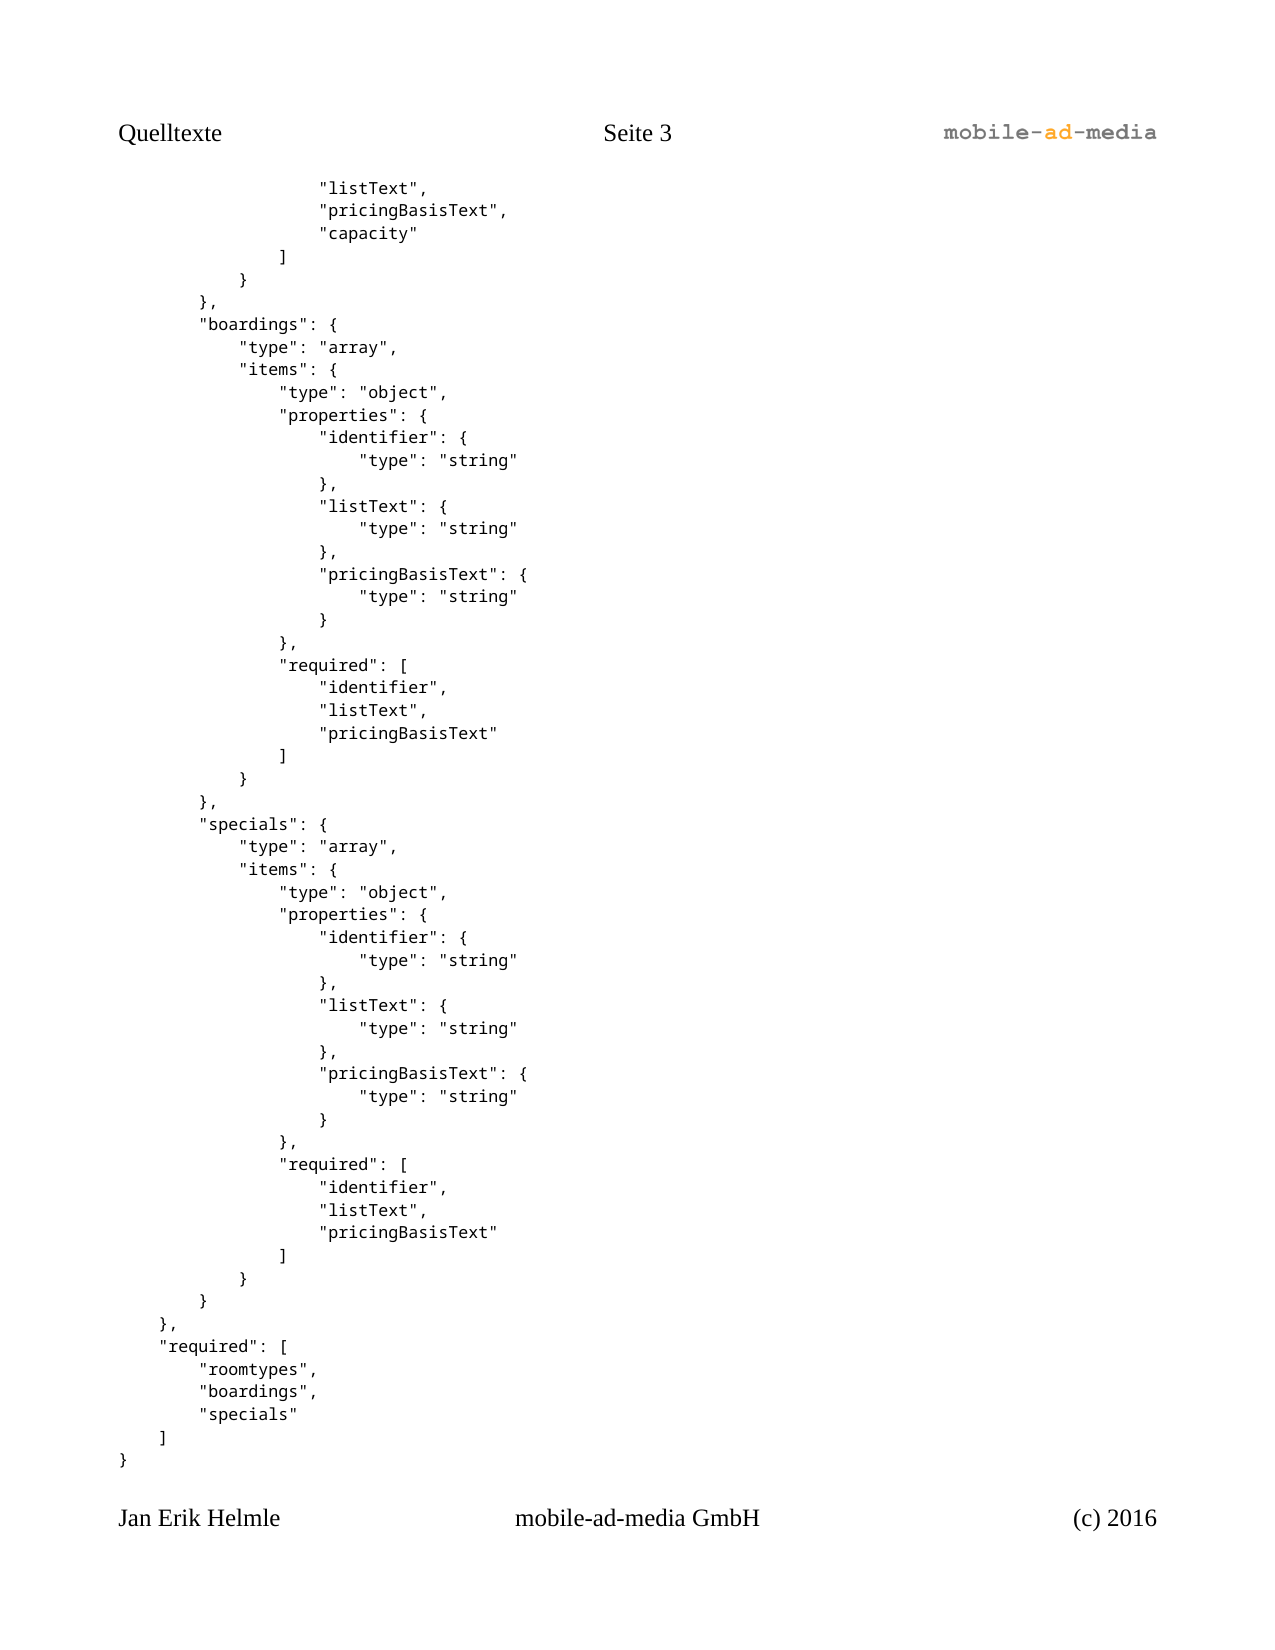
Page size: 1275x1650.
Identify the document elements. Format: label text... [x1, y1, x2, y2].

text "type": "string" [118, 1017, 1157, 1039]
text }, [118, 472, 1157, 494]
text "identifier", [118, 1176, 1157, 1198]
text "pricingBasisText" [118, 721, 1157, 744]
text } [118, 267, 1157, 290]
text "type": "string" [118, 449, 1157, 472]
text "specials": { [118, 812, 1157, 835]
text ] [118, 1244, 1157, 1266]
text }, [118, 540, 1157, 562]
picture [943, 118, 1157, 145]
text "required": [ [118, 653, 1157, 676]
text "listText": { [118, 994, 1157, 1017]
text ] [118, 1425, 1157, 1448]
text "capacity" [118, 222, 1157, 244]
text }, [118, 971, 1157, 994]
text "pricingBasisText": { [118, 1062, 1157, 1085]
text "listText", [118, 176, 1157, 199]
text "listText", [118, 699, 1157, 721]
text } [118, 1266, 1157, 1289]
text "required": [ [118, 1153, 1157, 1176]
text "properties": { [118, 903, 1157, 926]
text "identifier": { [118, 926, 1157, 948]
text }, [118, 1039, 1157, 1062]
text }, [118, 290, 1157, 313]
text "type": "string" [118, 585, 1157, 608]
text "pricingBasisText": { [118, 562, 1157, 585]
text } [118, 608, 1157, 631]
text "type": "string" [118, 1085, 1157, 1107]
text ] [118, 744, 1157, 767]
text "listText": { [118, 494, 1157, 517]
text "type": "array", [118, 835, 1157, 858]
text "identifier", [118, 676, 1157, 699]
text "pricingBasisText", [118, 199, 1157, 222]
text "type": "string" [118, 948, 1157, 971]
text "type": "object", [118, 381, 1157, 403]
text "roomtypes", [118, 1357, 1157, 1380]
text } [118, 767, 1157, 789]
text } [118, 1289, 1157, 1312]
text "items": { [118, 358, 1157, 381]
text }, [118, 1312, 1157, 1334]
text }, [118, 1130, 1157, 1153]
text "listText", [118, 1198, 1157, 1221]
text }, [118, 789, 1157, 812]
text "type": "string" [118, 517, 1157, 540]
text "type": "array", [118, 335, 1157, 358]
text "boardings", [118, 1380, 1157, 1403]
text ] [118, 244, 1157, 267]
text "pricingBasisText" [118, 1221, 1157, 1244]
text }, [118, 631, 1157, 653]
text "type": "object", [118, 880, 1157, 903]
text "items": { [118, 858, 1157, 880]
text "boardings": { [118, 313, 1157, 335]
text "properties": { [118, 403, 1157, 426]
text "required": [ [118, 1334, 1157, 1357]
text } [118, 1107, 1157, 1130]
text } [118, 1448, 1157, 1471]
text "identifier": { [118, 426, 1157, 449]
text "specials" [118, 1403, 1157, 1425]
